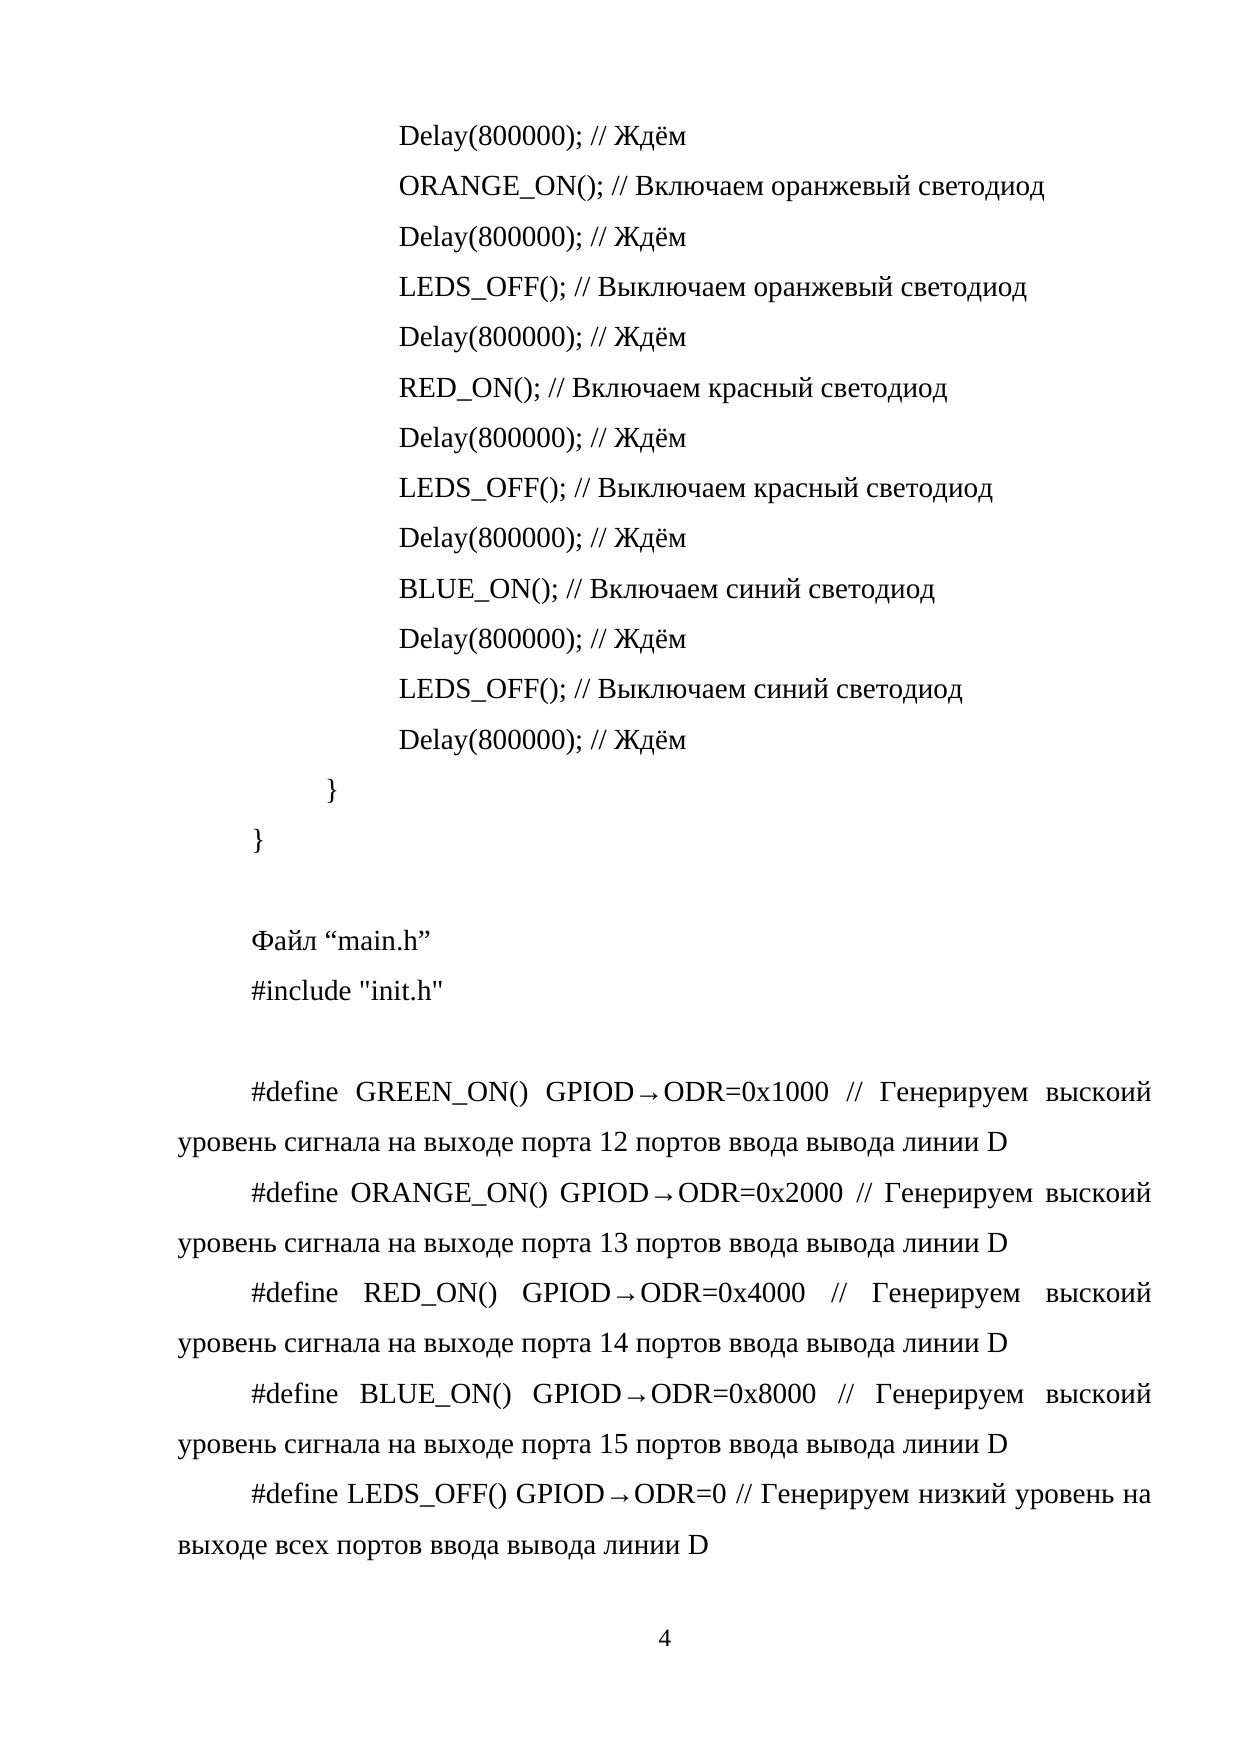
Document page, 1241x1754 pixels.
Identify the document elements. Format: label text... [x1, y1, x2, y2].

text ORANGE_ON(); // Включаем оранжевый светодиод [177, 168, 1152, 202]
text LEDS_OFF(); // Выключаем синий светодиод [177, 672, 1152, 705]
text #define RED_ON() GPIOD→ODR=0x4000 // Генерируем выскоий уровень сигнала на выходе порта 14 портов ввода вывода линии D [177, 1275, 1152, 1359]
text Delay(800000); // Ждём [177, 621, 1152, 655]
text Delay(800000); // Ждём [177, 722, 1152, 755]
text Delay(800000); // Ждём [177, 219, 1152, 252]
text #include "init.h" [177, 973, 1152, 1007]
text #define GREEN_ON() GPIOD→ODR=0x1000 // Генерируем выскоий уровень сигнала на выходе порта 12 портов ввода вывода линии D [177, 1074, 1152, 1158]
text Delay(800000); // Ждём [177, 420, 1152, 453]
text BLUE_ON(); // Включаем синий светодиод [177, 571, 1152, 604]
text Файл “main.h” [177, 923, 1152, 957]
text Delay(800000); // Ждём [177, 521, 1152, 554]
text LEDS_OFF(); // Выключаем оранжевый светодиод [177, 269, 1152, 303]
text } [177, 822, 1152, 856]
text Delay(800000); // Ждём [177, 319, 1152, 353]
text #define BLUE_ON() GPIOD→ODR=0x8000 // Генерируем выскоий уровень сигнала на выходе порта 15 портов ввода вывода линии D [177, 1376, 1152, 1460]
text LEDS_OFF(); // Выключаем красный светодиод [177, 470, 1152, 504]
text #define LEDS_OFF() GPIOD→ODR=0 // Генерируем низкий уровень на выходе всех портов ввода вывода линии D [177, 1477, 1152, 1560]
text #define ORANGE_ON() GPIOD→ODR=0x2000 // Генерируем выскоий уровень сигнала на выходе порта 13 портов ввода вывода линии D [177, 1175, 1152, 1258]
text } [177, 772, 1152, 806]
text RED_ON(); // Включаем красный светодиод [177, 370, 1152, 403]
text Delay(800000); // Ждём [177, 118, 1152, 152]
